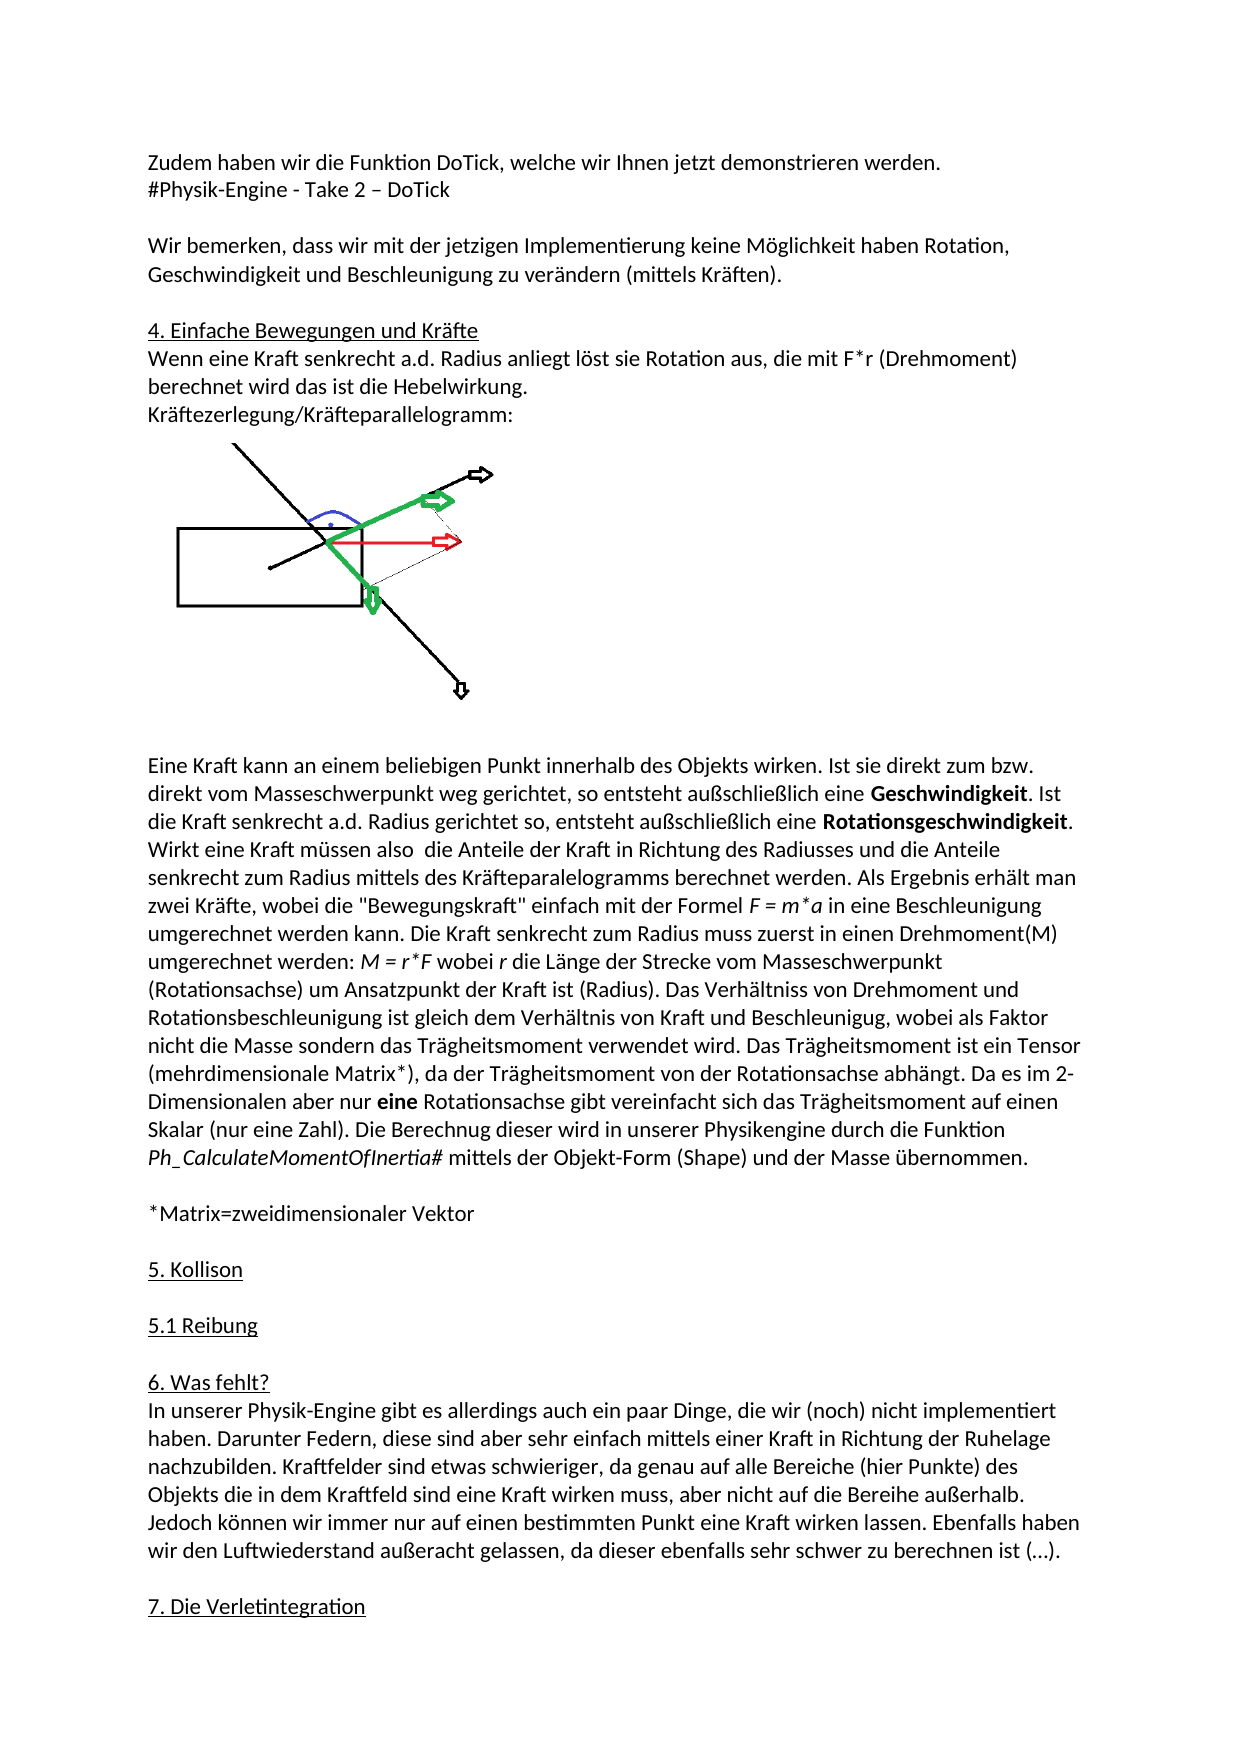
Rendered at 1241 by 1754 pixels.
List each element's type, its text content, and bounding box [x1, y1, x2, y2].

text Eine Kraft kann an einem beliebigen Punkt innerhalb des Objekts wirken. Ist sie direkt zum bzw. direkt vom Masseschwerpunkt weg gerichtet, so entsteht außschließlich eine Geschwindigkeit. Ist die Kraft senkrecht a.d. Radius gerichtet so, entsteht außschließlich eine Rotationsgeschwindigkeit. Wirkt eine Kraft müssen also die Anteile der Kraft in Richtung des Radiusses und die Anteile senkrecht zum Radius mittels des Kräfteparalelogramms berechnet werden. Als Ergebnis erhält man zwei Kräfte, wobei die "Bewegungskraft" einfach mit der Formel F = m*a in eine Beschleunigung umgerechnet werden kann. Die Kraft senkrecht zum Radius muss zuerst in einen Drehmoment(M) umgerechnet werden: M = r*F wobei r die Länge der Strecke vom Masseschwerpunkt (Rotationsachse) um Ansatzpunkt der Kraft ist (Radius). Das Verhältniss von Drehmoment und Rotationsbeschleunigung ist gleich dem Verhältnis von Kraft und Beschleunigug, wobei als Faktor nicht die Masse sondern das Trägheitsmoment verwendet wird. Das Trägheitsmoment ist ein Tensor (mehrdimensionale Matrix*), da der Trägheitsmoment von der Rotationsachse abhängt. Da es im 2-Dimensionalen aber nur eine Rotationsachse gibt vereinfacht sich das Trägheitsmoment auf einen Skalar (nur eine Zahl). Die Berechnug dieser wird in unserer Physikengine durch die Funktion Ph_CalculateMomentOfInertia# mittels der Objekt-Form (Shape) und der Masse übernommen. [148, 751, 1093, 1172]
text Kräftezerlegung/Kräfteparallelogramm: [148, 400, 1093, 428]
text 6. Was fehlt? [148, 1368, 1093, 1396]
text #Physik-Engine - Take 2 – DoTick [148, 176, 1093, 204]
text 4. Einfache Bewegungen und Kräfte [148, 316, 1093, 344]
text 7. Die Verletintegration [148, 1592, 1093, 1620]
text 5.1 Reibung [148, 1312, 1093, 1340]
text 5. Kollison [148, 1256, 1093, 1284]
text *Matrix=zweidimensionaler Vektor [148, 1199, 1093, 1228]
text Wenn eine Kraft senkrecht a.d. Radius anliegt löst sie Rotation aus, die mit F*r (Drehmoment) berechnet wird das ist die Hebelwirkung. [148, 344, 1093, 400]
text Zudem haben wir die Funktion DoTick, welche wir Ihnen jetzt demonstrieren werden. [148, 148, 1093, 176]
text In unserer Physik-Engine gibt es allerdings auch ein paar Dinge, die wir (noch) nicht implementiert haben. Darunter Federn, diese sind aber sehr einfach mittels einer Kraft in Richtung der Ruhelage nachzubilden. Kraftfelder sind etwas schwieriger, da genau auf alle Bereiche (hier Punkte) des Objekts die in dem Kraftfeld sind eine Kraft wirken muss, aber nicht auf die Bereihe außerhalb. Jedoch können wir immer nur auf einen bestimmten Punkt eine Kraft wirken lassen. Ebenfalls haben wir den Luftwiederstand außeracht gelassen, da dieser ebenfalls sehr schwer zu berechnen ist (…). [148, 1396, 1093, 1564]
text Wir bemerken, dass wir mit der jetzigen Implementierung keine Möglichkeit haben Rotation, Geschwindigkeit und Beschleunigung zu verändern (mittels Kräften). [148, 232, 1093, 288]
